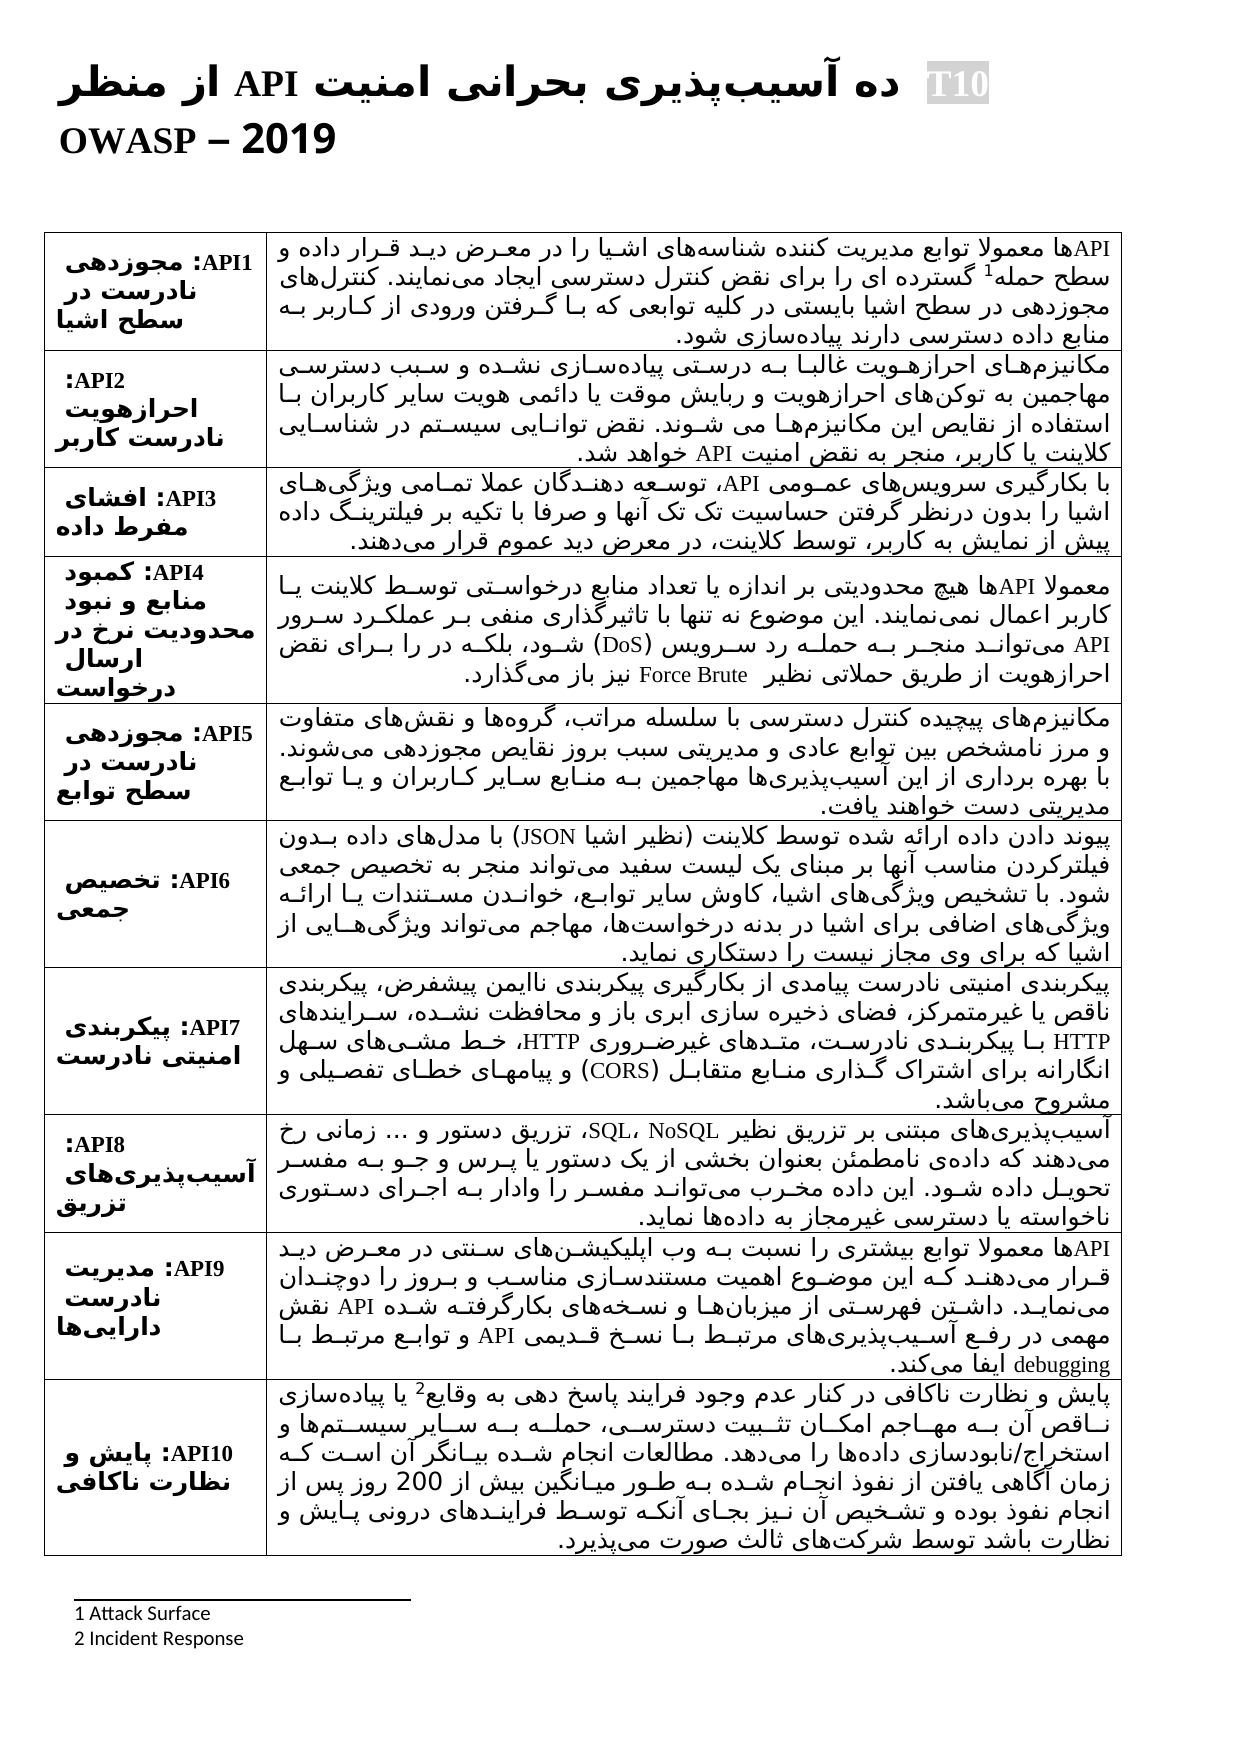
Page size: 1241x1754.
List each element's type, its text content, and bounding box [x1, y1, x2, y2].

table_cell پایش و نظارت ناکافی در کنار عدم وجود فرایند پاسخ دهی به وقایع یا پیاده‌سازی ناقص آن به مهاجم امکان تثبیت دسترسی، حمله به سایر سیستم‌‌ها و استخراج/نابودسازی داده‌‌ها را می‌دهد. مطالعات انجام شده بیانگر آن است که زمان آگاهی یافتن از نفوذ انجام شده به طور میانگین بیش از 200 روز پس از انجام نفوذ بوده و تشخیص آن نیز بجای آنکه توسط فرایندهای درونی پایش و نظارت باشد توسط شرکت‌‌های ثالث صورت می‌پذیرد. [267, 1380, 1121, 1555]
table_cell API4: کمبود منابع و نبود محدودیت نرخ در ارسال درخواست [45, 557, 266, 703]
table_cell API2: احرازهویت نادرست کاربر [45, 351, 266, 467]
table_cell APIها معمولا توابع بیشتری را نسبت به وب اپلیکیشن‌‌های سنتی در معرض دید قرار می‌دهند که این موضوع اهمیت مستندسازی مناسب و بروز را دوچندان می‌نماید. داشتن فهرستی از میزبان‌‌ها و نسخه‌‌های بکارگرفته شده API نقش مهمی در رفع ‌‌‌آسیب‌پذیری‌‌های مرتبط با نسخ قدیمی API و توابع مرتبط با debugging ایفا می‌کند. [267, 1233, 1121, 1379]
table_header APIها معمولا توابع مدیریت کننده شناسه‌های اشیا را در معرض دید قرار داده و سطح حمله گسترده ای را برای نقض کنترل دسترسی ایجاد می‌نمایند. کنترل‌های مجوزدهی در سطح اشیا بایستی در کلیه توابعی که با گرفتن ورودی از کاربر به منابع داده دسترسی دارند پیاده‌سازی شود. [267, 233, 1121, 349]
table_cell API6: تخصیص جمعی [45, 821, 266, 967]
table_cell API9: مدیریت نادرست دارایی‌‌ها [45, 1233, 266, 1379]
table_cell API10: پایش و نظارت ناکافی [45, 1380, 266, 1555]
table_cell API3: افشای مفرط داده [45, 468, 266, 556]
table_header API1: مجوزدهی نادرست در سطح اشیا [45, 233, 266, 349]
table_cell مکانیزم‌‌های پیچیده کنترل دسترسی با سلسله مراتب، گروه‌‌ها و نقش‌‌های متفاوت و مرز نامشخص بین توابع عادی و مدیریتی سبب بروز نقایص مجوزدهی می‌شوند. با بهره برداری از این آسیب‌پذیری‌‌ها مهاجمین به منابع سایر کاربران و یا توابع مدیریتی دست خواهند یافت. [267, 704, 1121, 820]
table_cell API7: پیکربندی امنیتی نادرست [45, 968, 266, 1114]
table_cell آسیب‌پذیری‌‌های مبتنی بر تزریق نظیر SQL، NoSQL، تزریق دستور و ... زمانی رخ می‌دهند که داده‌ی نامطمئن بعنوان بخشی از یک دستور یا پرس و جو به مفسر تحویل داده شود. این داده مخرب می‌تواند مفسر را وادار به اجرای دستوری ناخواسته یا دسترسی غیرمجاز به داده‌‌ها نماید. [267, 1115, 1121, 1232]
table_cell مکانیزم‌های احرازهویت غالبا به درستی پیاده‌سازی نشده و سبب دسترسی مهاجمین به توکن‌های احرازهویت و ربایش موقت یا دائمی هویت سایر کاربران با استفاده از نقایص این مکانیزم‌ها می شوند. نقض توانایی سیستم در شناسایی کلاینت یا کاربر، منجر به نقض امنیت API خواهد شد. [267, 351, 1121, 467]
table_cell API8: ‌‌‌آسیب‌پذیری‌‌های تزریق [45, 1115, 266, 1232]
table_cell API5: مجوزدهی نادرست در سطح توابع [45, 704, 266, 820]
table_cell با بکارگیری سرویس‌‌های عمومی API، توسعه دهندگان عملا تمامی ویژگی‌‌های اشیا را بدون درنظر گرفتن حساسیت تک تک آنها و صرفا با تکیه بر فیلترینگ داده پیش از نمایش به کاربر، توسط کلاینت، در معرض دید عموم قرار می‌دهند. [267, 468, 1121, 556]
table_cell پیوند دادن داده ارائه شده توسط کلاینت (نظیر اشیا JSON) با مدل‌‌های داده بدون فیلترکردن مناسب آنها بر مبنای یک لیست سفید می‌تواند منجر به تخصیص جمعی شود. با تشخیص ویژگی‌‌های اشیا، کاوش سایر توابع، خواندن مستندات یا ارائه ویژگی‌‌های اضافی برای اشیا در بدنه درخواست‌‌ها، مهاجم می‌تواند ویژگی‌‌هایی از اشیا که برای وی مجاز نیست را دستکاری نماید. [267, 821, 1121, 967]
subtitle T10 ده ‌‌‌آسیب‌پذیری بحرانی امنیت API از منظر OWASP – 2019 [59, 58, 1092, 165]
table_cell پیکربندی امنیتی نادرست پیامدی از بکارگیری پیکربندی ناایمن پیشفرض، پیکربندی ناقص یا غیرمتمرکز، فضای ذخیره سازی ابری باز و محافظت نشده، سرایندهای HTTP با پیکربندی نادرست، متدهای غیرضروری HTTP، خط مشی‌‌های سهل انگارانه برای اشتراک گذاری منابع متقابل (CORS) و پیامهای خطای تفصیلی و مشروح می‌باشد. [267, 968, 1121, 1114]
table_cell معمولا APIها هیچ محدودیتی بر اندازه یا تعداد منابع درخواستی توسط کلاینت یا کاربر اعمال نمی‌نمایند. این موضوع نه تنها با تاثیرگذاری منفی بر عملکرد سرور API می‌تواند منجر به حمله رد سرویس (DoS) شود، بلکه در را برای نقض احرازهویت از طریق حملاتی نظیر Force Brute نیز باز می‌گذارد. [267, 557, 1121, 703]
